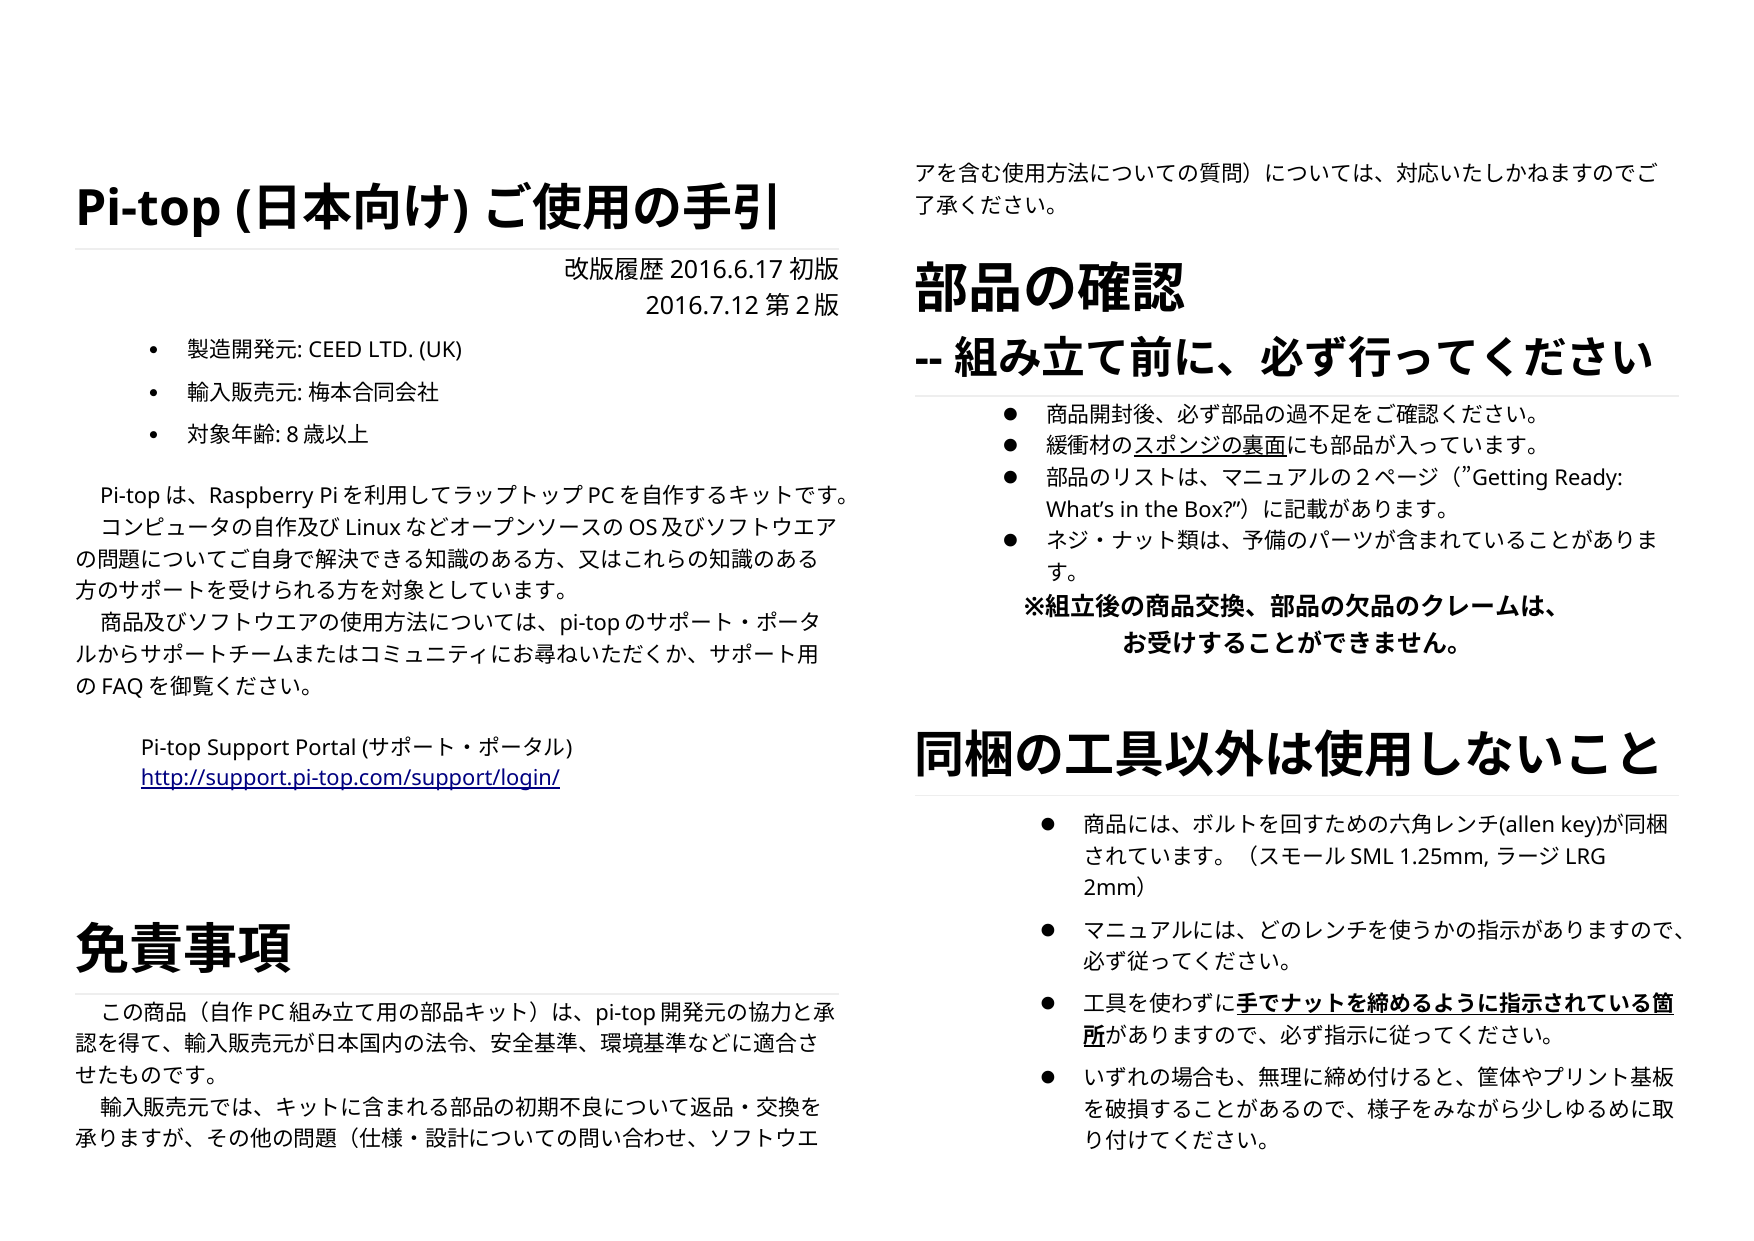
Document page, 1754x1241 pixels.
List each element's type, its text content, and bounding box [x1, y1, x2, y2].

list 対象年齢: 8歳以上 [150, 417, 839, 448]
list いずれの場合も、無理に締め付けると、筐体やプリント基板を破損することがあるので、様子をみながら少しゆるめに取り付けてください。 [1039, 1060, 1679, 1155]
text Pi-top (日本向け) ご使用の手引 [75, 167, 839, 248]
list ネジ・ナット類は、予備のパーツが含まれていることがあります。 [1002, 523, 1679, 587]
text コンピュータの自作及びLinuxなどオープンソースのOS及びソフトウエアの問題についてご自身で解決できる知識のある方、又はこれらの知識のある方のサポートを受けられる方を対象としています。 [75, 510, 839, 605]
list マニュアルには、どのレンチを使うかの指示がありますので、必ず従ってください。 [1039, 913, 1679, 976]
text アを含む使用方法についての質問）については、対応いたしかねますのでご了承ください。 [914, 156, 1679, 220]
list 部品のリストは、マニュアルの２ページ（”Getting Ready: What’s in the Box?”）に記載があります。 [1002, 460, 1679, 523]
text 改版履歴 2016.6.17 初版 [75, 250, 839, 286]
text 2016.7.12 第2版 [75, 286, 839, 322]
list 輸入販売元: 梅本合同会社 [150, 374, 839, 406]
text Pi-top Support Portal (サポート・ポータル) http://support.pi-top.com/support/login/ [141, 730, 839, 792]
list 工具を使わずに手でナットを締めるように指示されている箇所がありますので、必ず指示に従ってください。 [1039, 986, 1679, 1050]
text 商品及びソフトウエアの使用方法については、pi-topのサポート・ポータルからサポートチームまたはコミュニティにお尋ねいただくか、サポート用のFAQを御覧ください。 [75, 605, 839, 700]
list 商品には、ボルトを回すための六角レンチ(allen key)が同梱されています。（スモールSML 1.25mm, ラージLRG 2mm） [1039, 807, 1679, 902]
text ※組立後の商品交換、部品の欠品のクレームは、 お受けすることができません。 [914, 587, 1679, 659]
list 製造開発元: CEED LTD. (UK) [150, 332, 839, 364]
list 商品開封後、必ず部品の過不足をご確認ください。 [1002, 397, 1679, 428]
text 輸入販売元では、キットに含まれる部品の初期不良について返品・交換を承りますが、その他の問題（仕様・設計についての問い合わせ、ソフトウエ [75, 1089, 839, 1153]
text 部品の確認 -- 組み立て前に、必ず行ってください [914, 245, 1679, 397]
text 免責事項 [75, 906, 839, 993]
text この商品（自作PC組み立て用の部品キット）は、pi-top開発元の協力と承認を得て、輸入販売元が日本国内の法令、安全基準、環境基準などに適合させたものです。 [75, 995, 839, 1089]
text 同梱の工具以外は使用しないこと [914, 714, 1679, 796]
text Pi-topは、Raspberry Piを利用してラップトップPCを自作するキットです。 [75, 478, 839, 510]
list 緩衝材のスポンジの裏面にも部品が入っています。 [1002, 428, 1679, 460]
